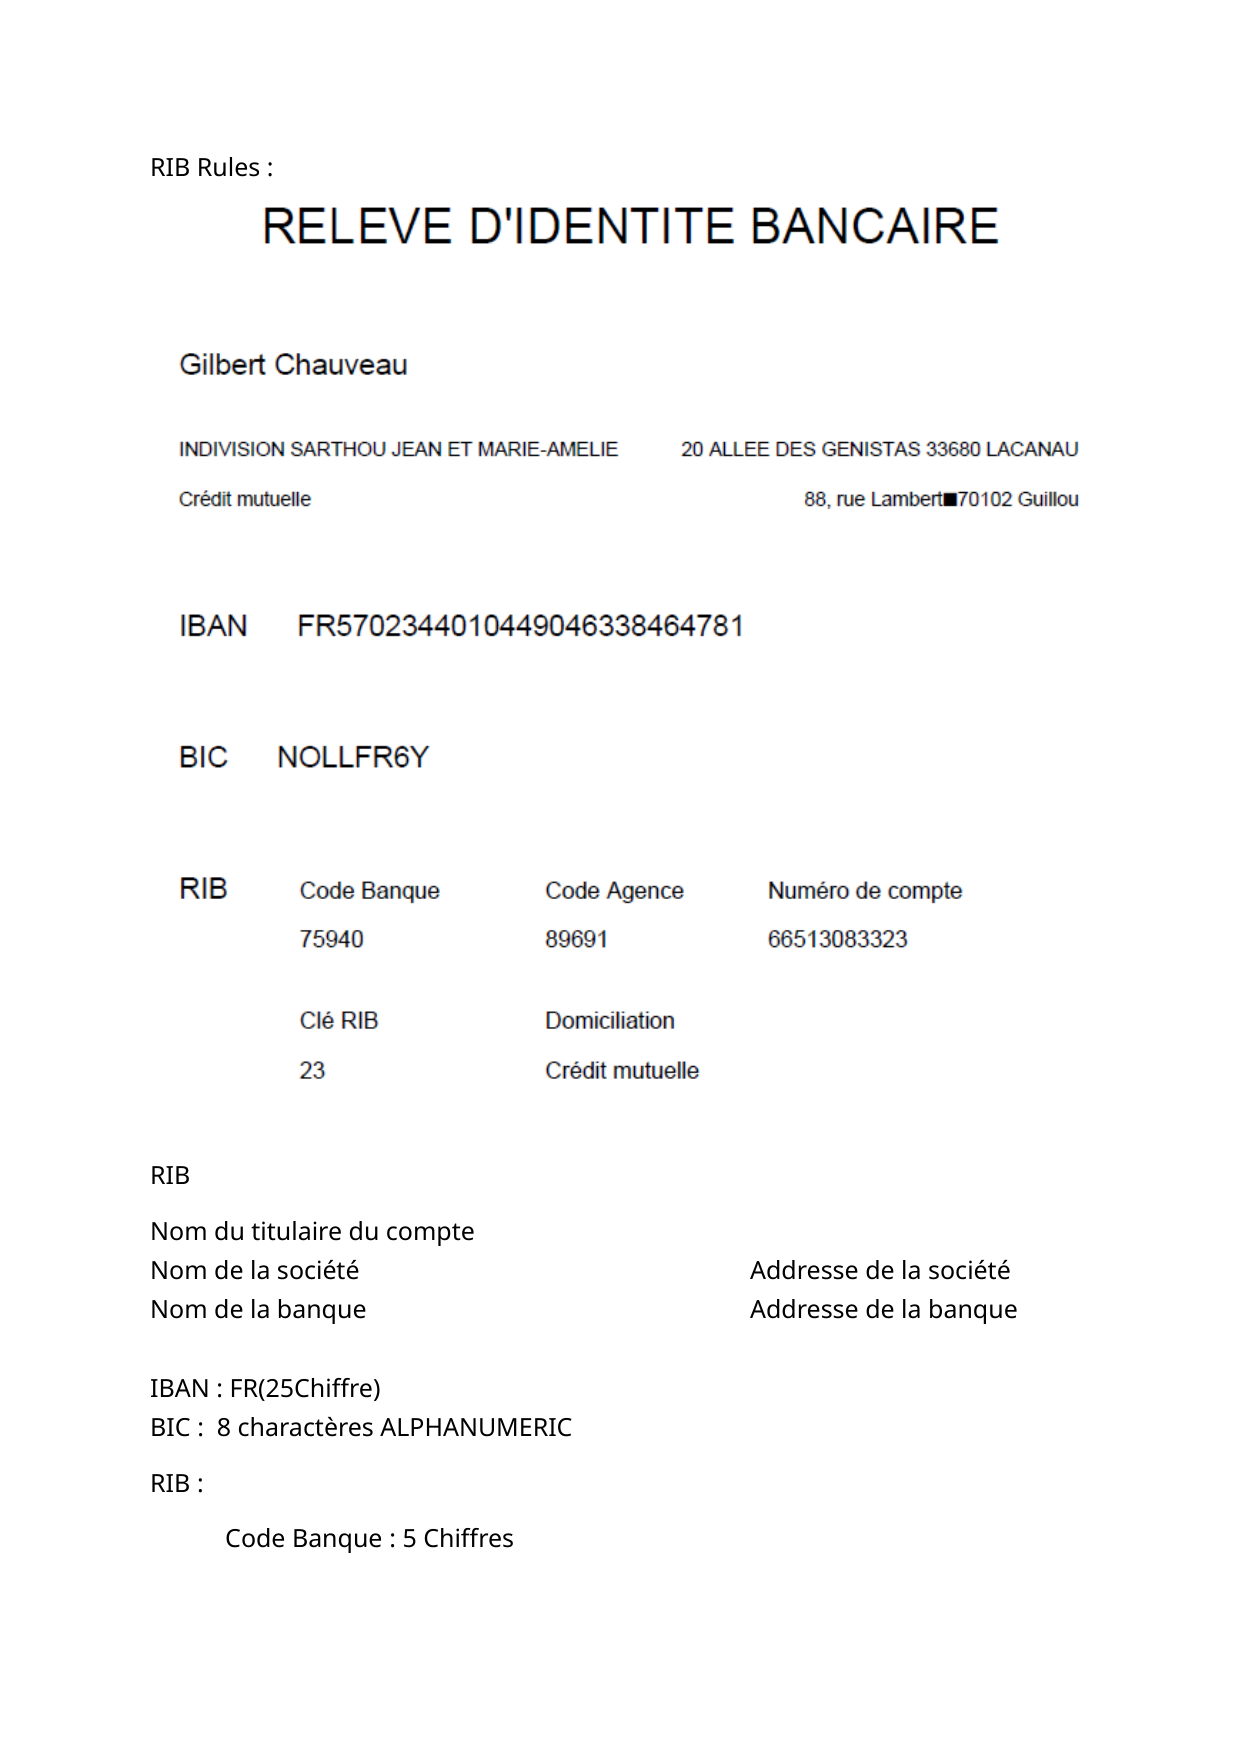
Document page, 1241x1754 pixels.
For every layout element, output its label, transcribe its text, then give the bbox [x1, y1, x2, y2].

text RIB [150, 1158, 1090, 1192]
text RIB : [150, 1465, 1090, 1499]
text RIB Rules : [150, 150, 1090, 184]
text Nom du titulaire du compte Nom de la société Addresse de la société Nom de la banque Addresse de la banque IBAN : FR(25Chiffre) BIC : 8 charactères ALPHANUMERIC [150, 1214, 1090, 1443]
text Code Banque : 5 Chiffres [150, 1521, 1090, 1555]
